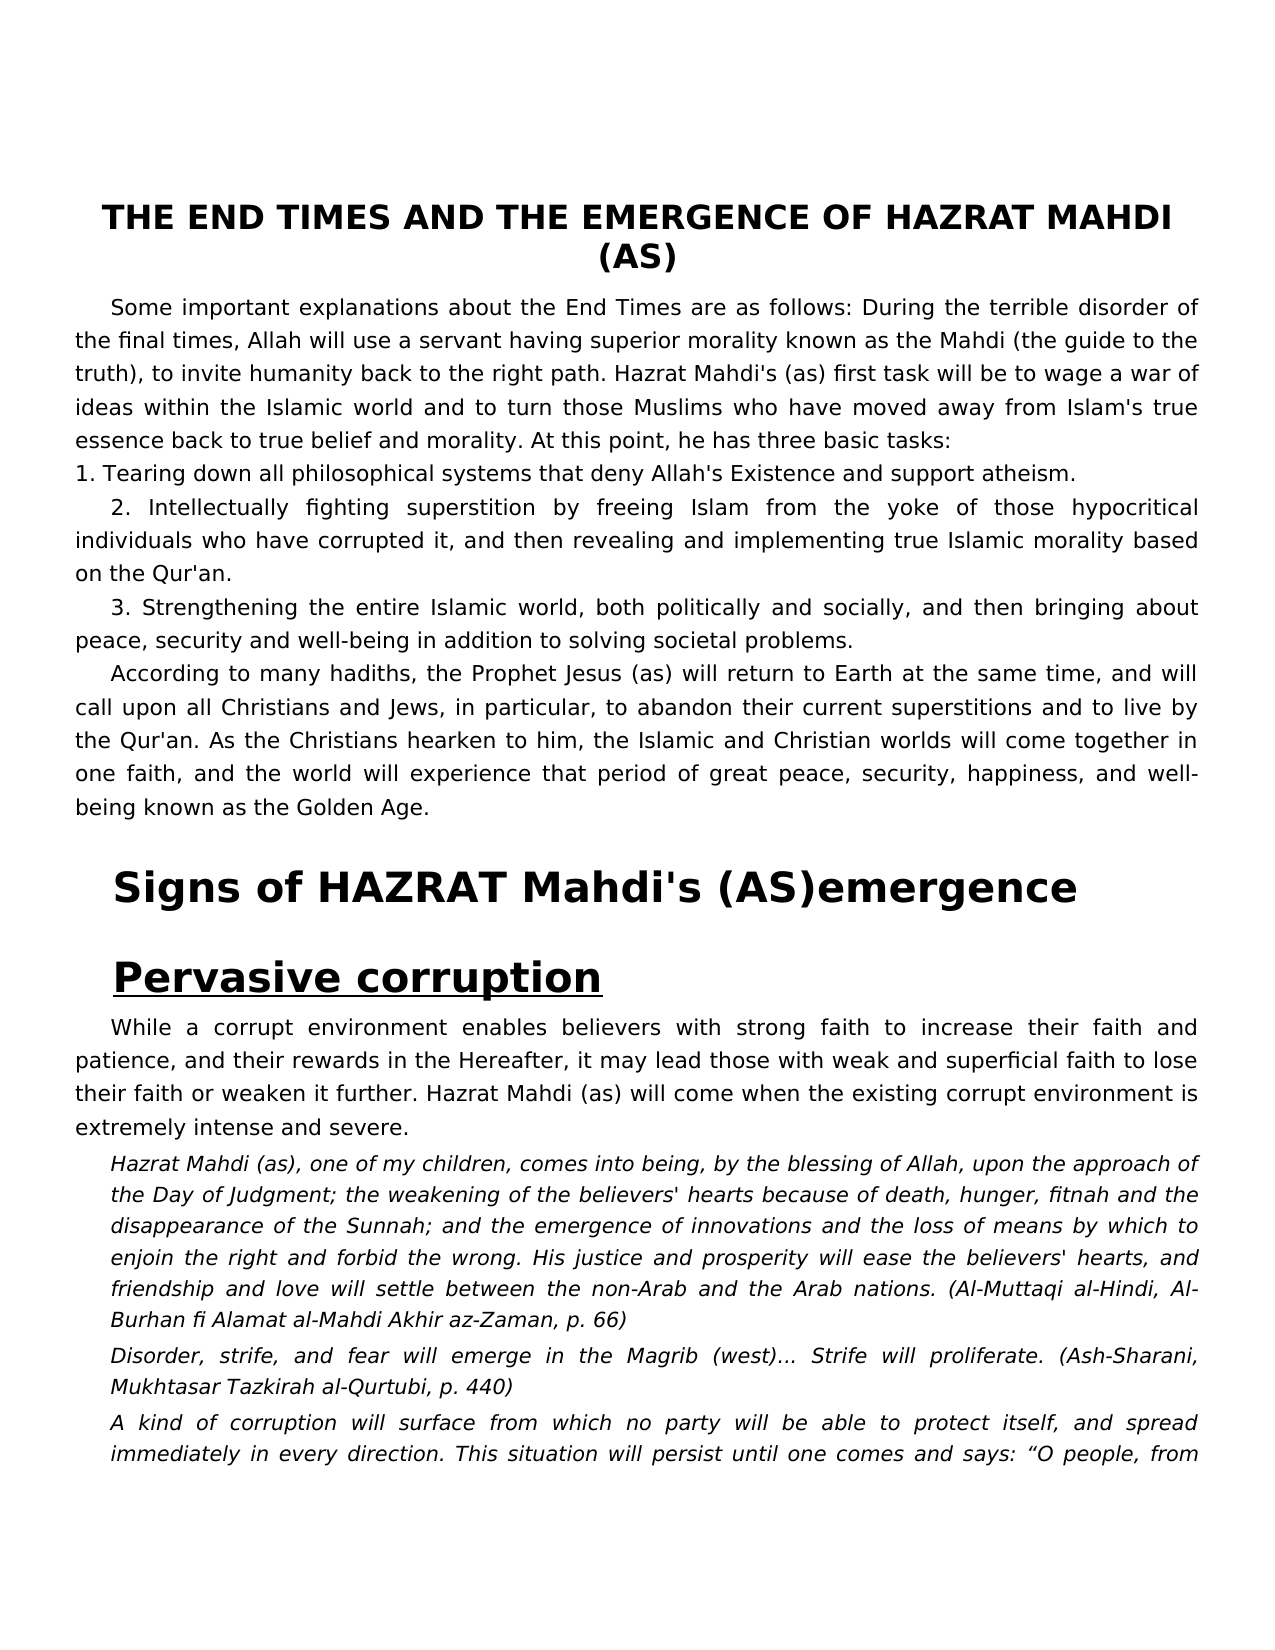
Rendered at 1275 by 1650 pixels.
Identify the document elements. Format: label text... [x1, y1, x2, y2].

text 2. Intellectually fighting superstition by freeing Islam from the yoke of those hypocritical individuals who have corrupted it, and then revealing and implementing true Islamic morality based on the Qur'an. [75, 488, 1200, 588]
text 1. Tearing down all philosophical systems that deny Allah's Existence and support atheism. [75, 455, 1200, 488]
text Hazrat Mahdi (as), one of my children, comes into being, by the blessing of Allah, upon the approach of the Day of Judgment; the weakening of the believers' hearts because of death, hunger, fitnah and the disappearance of the Sunnah; and the emergence of innovations and the loss of means by which to enjoin the right and forbid the wrong. His justice and prosperity will ease the believers' hearts, and friendship and love will settle between the non-Arab and the Arab nations. (Al-Muttaqi al-Hindi, Al-Burhan fi Alamat al-Mahdi Akhir az-Zaman, p. 66) [110, 1146, 1200, 1334]
text 3. Strengthening the entire Islamic world, both politically and socially, and then bringing about peace, security and well-being in addition to solving societal problems. [75, 588, 1200, 655]
subtitle Pervasive corruption [112, 954, 1200, 1002]
text Some important explanations about the End Times are as follows: During the terrible disorder of the final times, Allah will use a servant having superior morality known as the Mahdi (the guide to the truth), to invite humanity back to the right path. Hazrat Mahdi's (as) first task will be to wage a war of ideas within the Islamic world and to turn those Muslims who have moved away from Islam's true essence back to true belief and morality. At this point, he has three basic tasks: [75, 288, 1200, 455]
text According to many hadiths, the Prophet Jesus (as) will return to Earth at the same time, and will call upon all Christians and Jews, in particular, to abandon their current superstitions and to live by the Qur'an. As the Christians hearken to him, the Islamic and Christian worlds will come together in one faith, and the world will experience that period of great peace, security, happiness, and well-being known as the Golden Age. [75, 655, 1200, 822]
subtitle Signs of HAZRAT Mahdi's (AS)emergence [112, 863, 1200, 912]
text Disorder, strife, and fear will emerge in the Magrib (west)... Strife will proliferate. (Ash-Sharani, Mukhtasar Tazkirah al-Qurtubi, p. 440) [110, 1338, 1200, 1401]
text A kind of corruption will surface from which no party will be able to protect itself, and spread immediately in every direction. This situation will persist until one comes and says: “O people, from [110, 1405, 1200, 1468]
text While a corrupt environment enables believers with strong faith to increase their faith and patience, and their rewards in the Hereafter, it may lead those with weak and superficial faith to lose their faith or weaken it further. Hazrat Mahdi (as) will come when the existing corrupt environment is extremely intense and severe. [75, 1008, 1200, 1142]
subtitle THE END TIMES AND THE EMERGENCE OF HAZRAT MAHDI (AS) [75, 198, 1200, 276]
